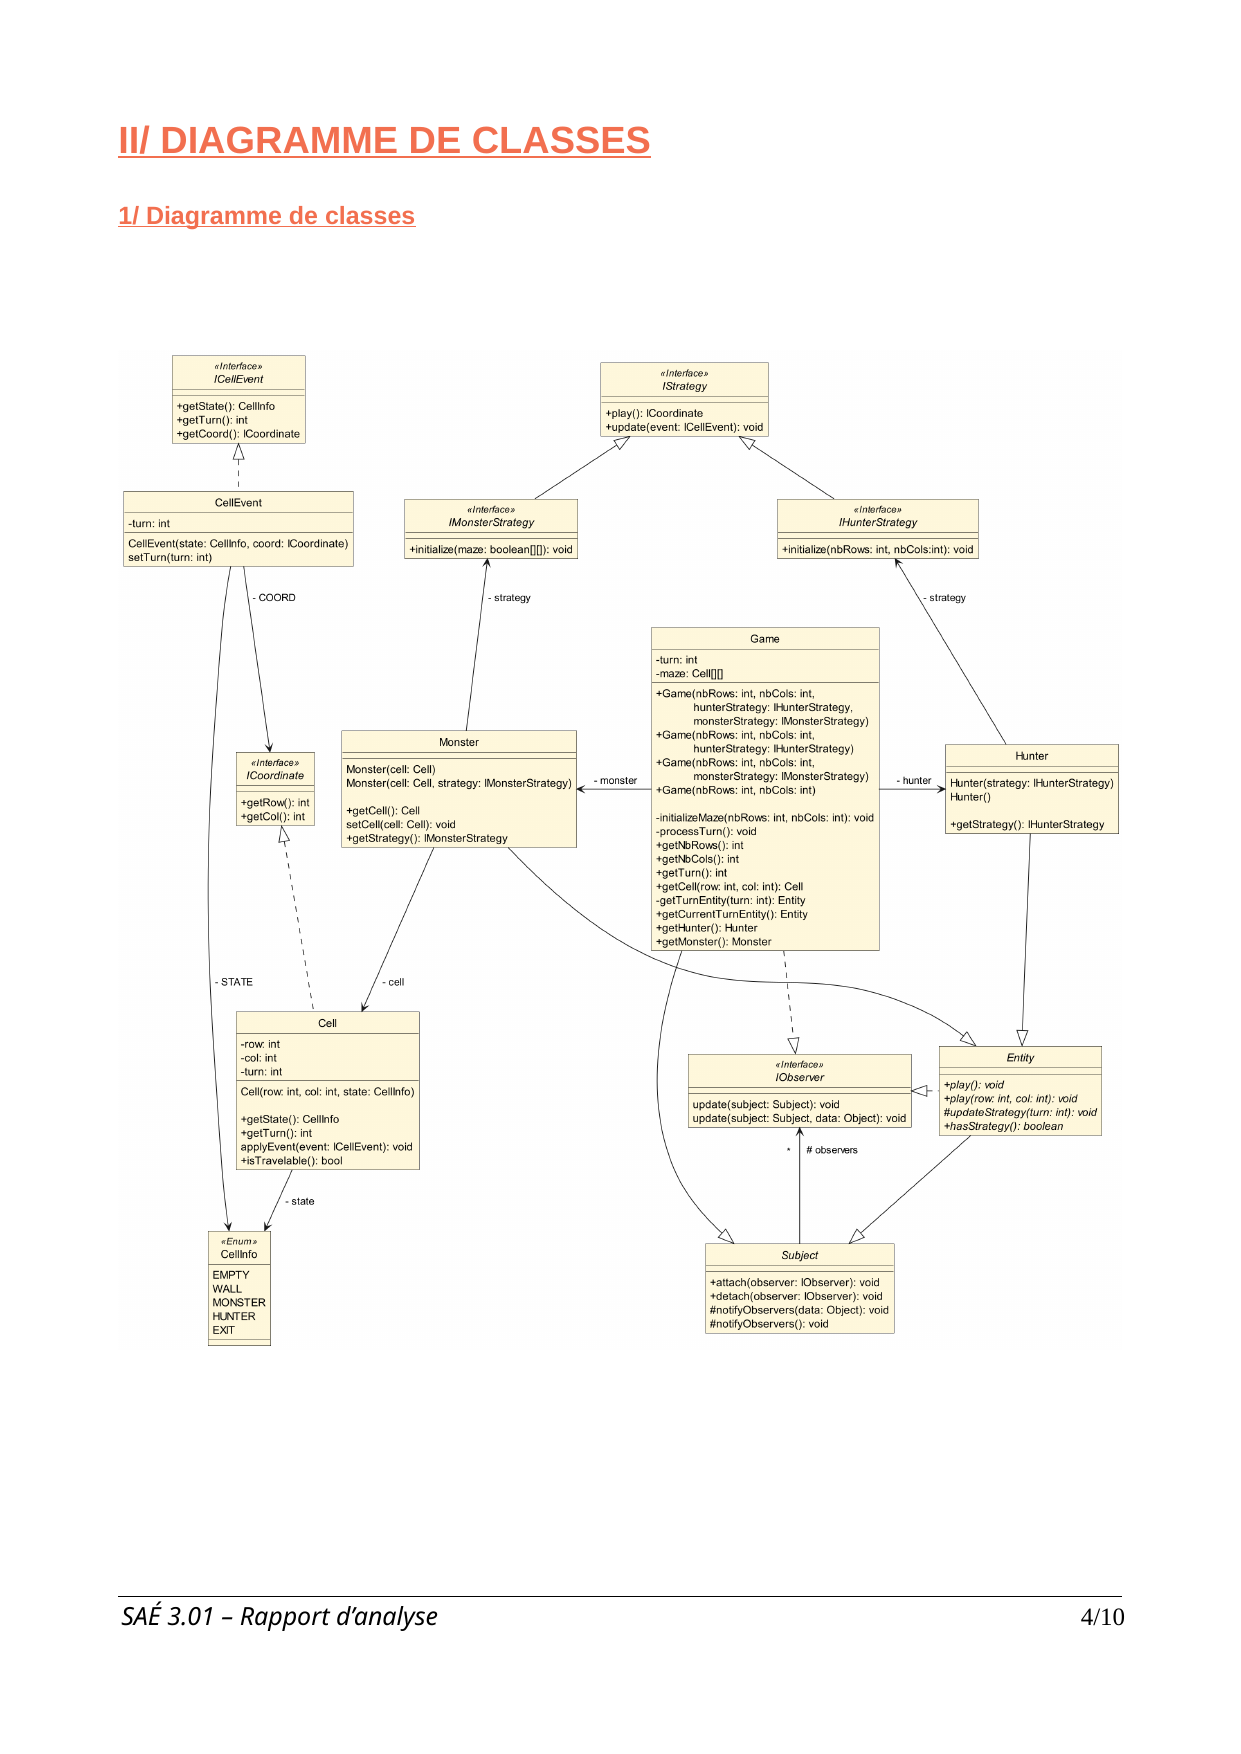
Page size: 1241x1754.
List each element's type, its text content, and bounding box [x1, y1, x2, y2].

picture [118, 350, 1123, 1350]
text 1/ Diagramme de classes [118, 201, 1122, 230]
subtitle II/ DIAGRAMME DE CLASSES [118, 118, 1122, 162]
